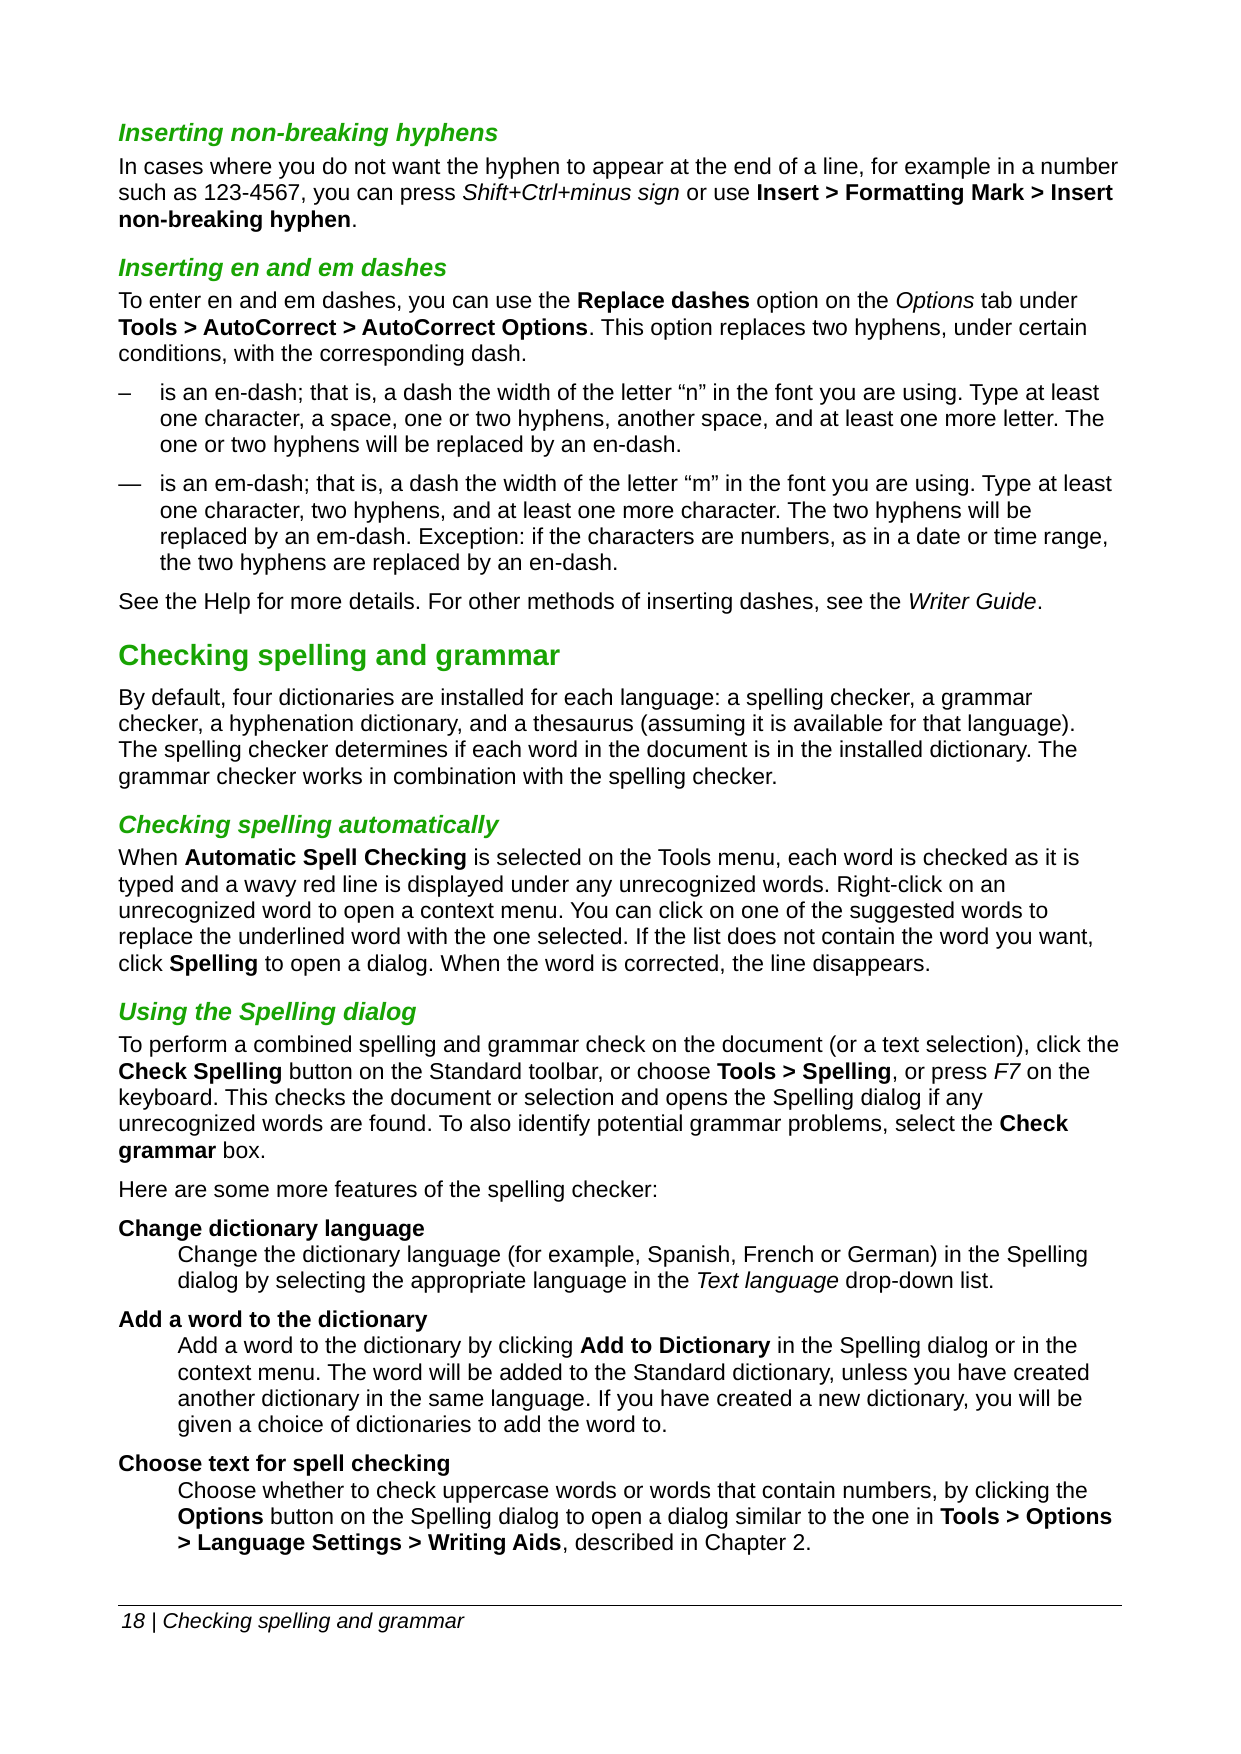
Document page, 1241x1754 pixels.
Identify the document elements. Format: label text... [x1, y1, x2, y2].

subtitle Inserting non-breaking hyphens [118, 118, 1122, 147]
text Change the dictionary language (for example, Spanish, French or German) in the Spelling dialog by selecting the appropriate language in the Text language drop-down list. [177, 1241, 1122, 1293]
text Choose whether to check uppercase words or words that contain numbers, by clicking the Options button on the Spelling dialog to open a dialog similar to the one in Tools > Options > Language Settings > Writing Aids, described in Chapter 2. [177, 1477, 1122, 1556]
text In cases where you do not want the hyphen to appear at the end of a line, for example in a number such as 123‑4567, you can press Shift+Ctrl+minus sign or use Insert > Formatting Mark > Insert non-breaking hyphen. [118, 153, 1122, 232]
text Change dictionary language [118, 1214, 1122, 1241]
text Add a word to the dictionary by clicking Add to Dictionary in the Spelling dialog or in the context menu. The word will be added to the Standard dictionary, unless you have created another dictionary in the same language. If you have created a new dictionary, you will be given a choice of dictionaries to add the word to. [177, 1332, 1122, 1438]
text Here are some more features of the spelling checker: [118, 1176, 1122, 1202]
text See the Help for more details. For other methods of inserting dashes, see the Writer Guide. [118, 588, 1122, 614]
subtitle Using the Spelling dialog [118, 997, 1122, 1025]
text By default, four dictionaries are installed for each language: a spelling checker, a grammar checker, a hyphenation dictionary, and a thesaurus (assuming it is available for that language). The spelling checker determines if each word in the document is in the installed dictionary. The grammar checker works in combination with the spelling checker. [118, 683, 1122, 789]
text To enter en and em dashes, you can use the Replace dashes option on the Options tab under Tools > AutoCorrect > AutoCorrect Options. This option replaces two hyphens, under certain conditions, with the corresponding dash. [118, 287, 1122, 366]
text Add a word to the dictionary [118, 1306, 1122, 1332]
text — is an em-dash; that is, a dash the width of the letter “m” in the font you are using. Type at least one character, two hyphens, and at least one more character. The two hyphens will be replaced by an em-dash. Exception: if the characters are numbers, as in a date or time range, the two hyphens are replaced by an en-dash. [118, 470, 1122, 576]
subtitle Checking spelling automatically [118, 809, 1122, 838]
text To perform a combined spelling and grammar check on the document (or a text selection), click the Check Spelling button on the Standard toolbar, or choose Tools > Spelling, or press F7 on the keyboard. This checks the document or selection and opens the Spelling dialog if any unrecognized words are found. To also identify potential grammar problems, select the Check grammar box. [118, 1031, 1122, 1163]
text When Automatic Spell Checking is selected on the Tools menu, each word is checked as it is typed and a wavy red line is displayed under any unrecognized words. Right-click on an unrecognized word to open a context menu. You can click on one of the suggested words to replace the underlined word with the one selected. If the list does not contain the word you want, click Spelling to open a dialog. When the word is corrected, the line disappears. [118, 844, 1122, 976]
text Choose text for spell checking [118, 1450, 1122, 1477]
text – is an en-dash; that is, a dash the width of the letter “n” in the font you are using. Type at least one character, a space, one or two hyphens, another space, and at least one more letter. The one or two hyphens will be replaced by an en-dash. [118, 379, 1122, 458]
subtitle Inserting en and em dashes [118, 252, 1122, 281]
subtitle Checking spelling and grammar [118, 638, 1122, 672]
